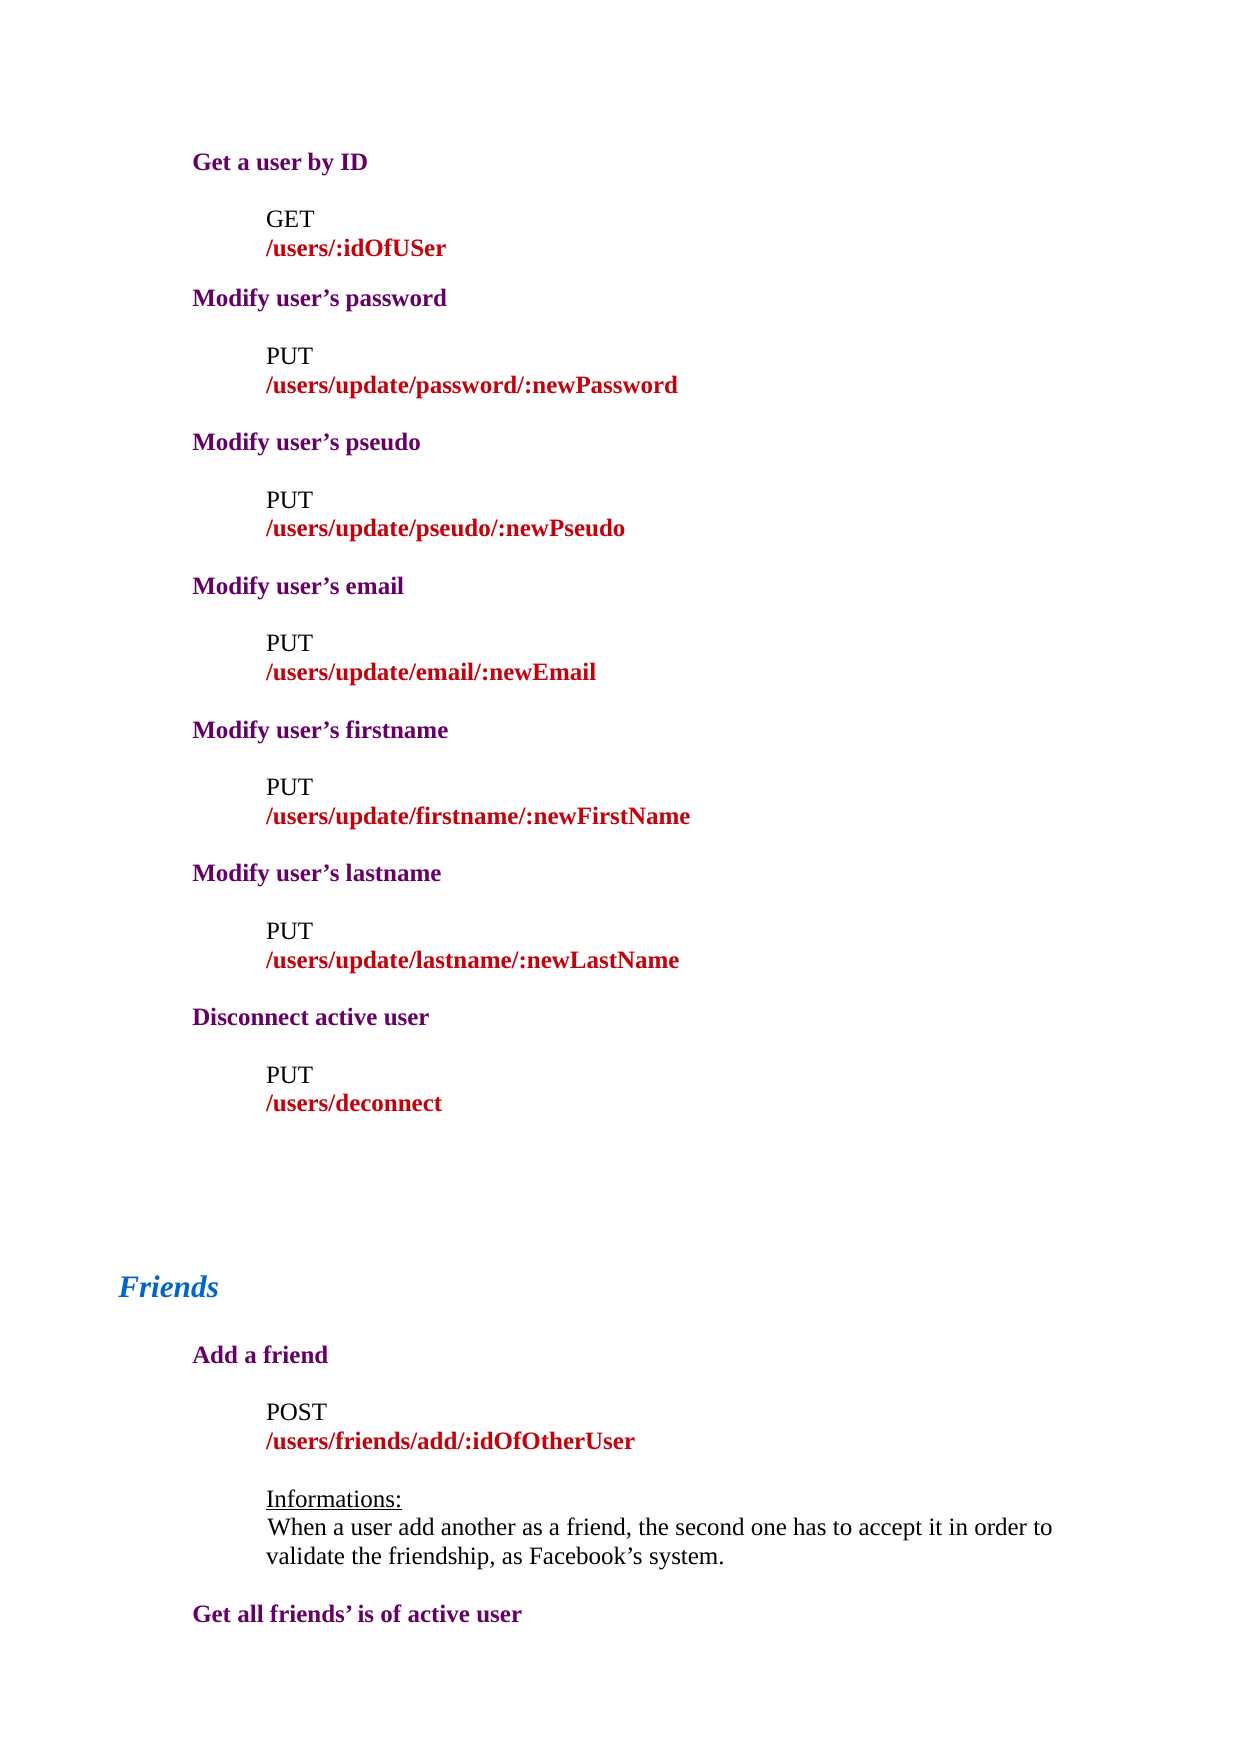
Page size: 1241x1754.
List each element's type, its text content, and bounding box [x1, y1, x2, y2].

text PUT [192, 485, 1122, 513]
text /users/update/email/:newEmail [118, 657, 1122, 686]
text When a user add another as a friend, the second one has to accept it in order to validate the friendship, as Facebook’s system. [266, 1512, 1122, 1570]
text /users/update/pseudo/:newPseudo [118, 513, 1122, 542]
text PUT [192, 341, 1122, 370]
text Get all friends’ is of active user [118, 1599, 1122, 1627]
text Modify user’s lastname [118, 858, 1122, 887]
text Add a friend [118, 1340, 1122, 1369]
text /users/friends/add/:idOfOtherUser [118, 1426, 1122, 1455]
text Disconnect active user [118, 1002, 1122, 1031]
text PUT [192, 628, 1122, 657]
text PUT [192, 772, 1122, 801]
text /users/deconnect [118, 1088, 1122, 1117]
text Get a user by ID [118, 147, 1122, 176]
text /users/:idOfUSer [118, 233, 1122, 262]
text /users/update/lastname/:newLastName [118, 945, 1122, 973]
text GET [192, 204, 1122, 233]
text Friends [118, 1268, 1122, 1304]
text Modify user’s firstname [118, 715, 1122, 743]
text /users/update/firstname/:newFirstName [118, 801, 1122, 830]
text PUT [192, 916, 1122, 945]
text POST [192, 1397, 1122, 1426]
text Modify user’s pseudo [118, 427, 1122, 456]
text Informations: [118, 1484, 1122, 1512]
text PUT [192, 1060, 1122, 1088]
text Modify user’s password [118, 283, 1122, 312]
text Modify user’s email [118, 571, 1122, 600]
text /users/update/password/:newPassword [118, 370, 1122, 398]
